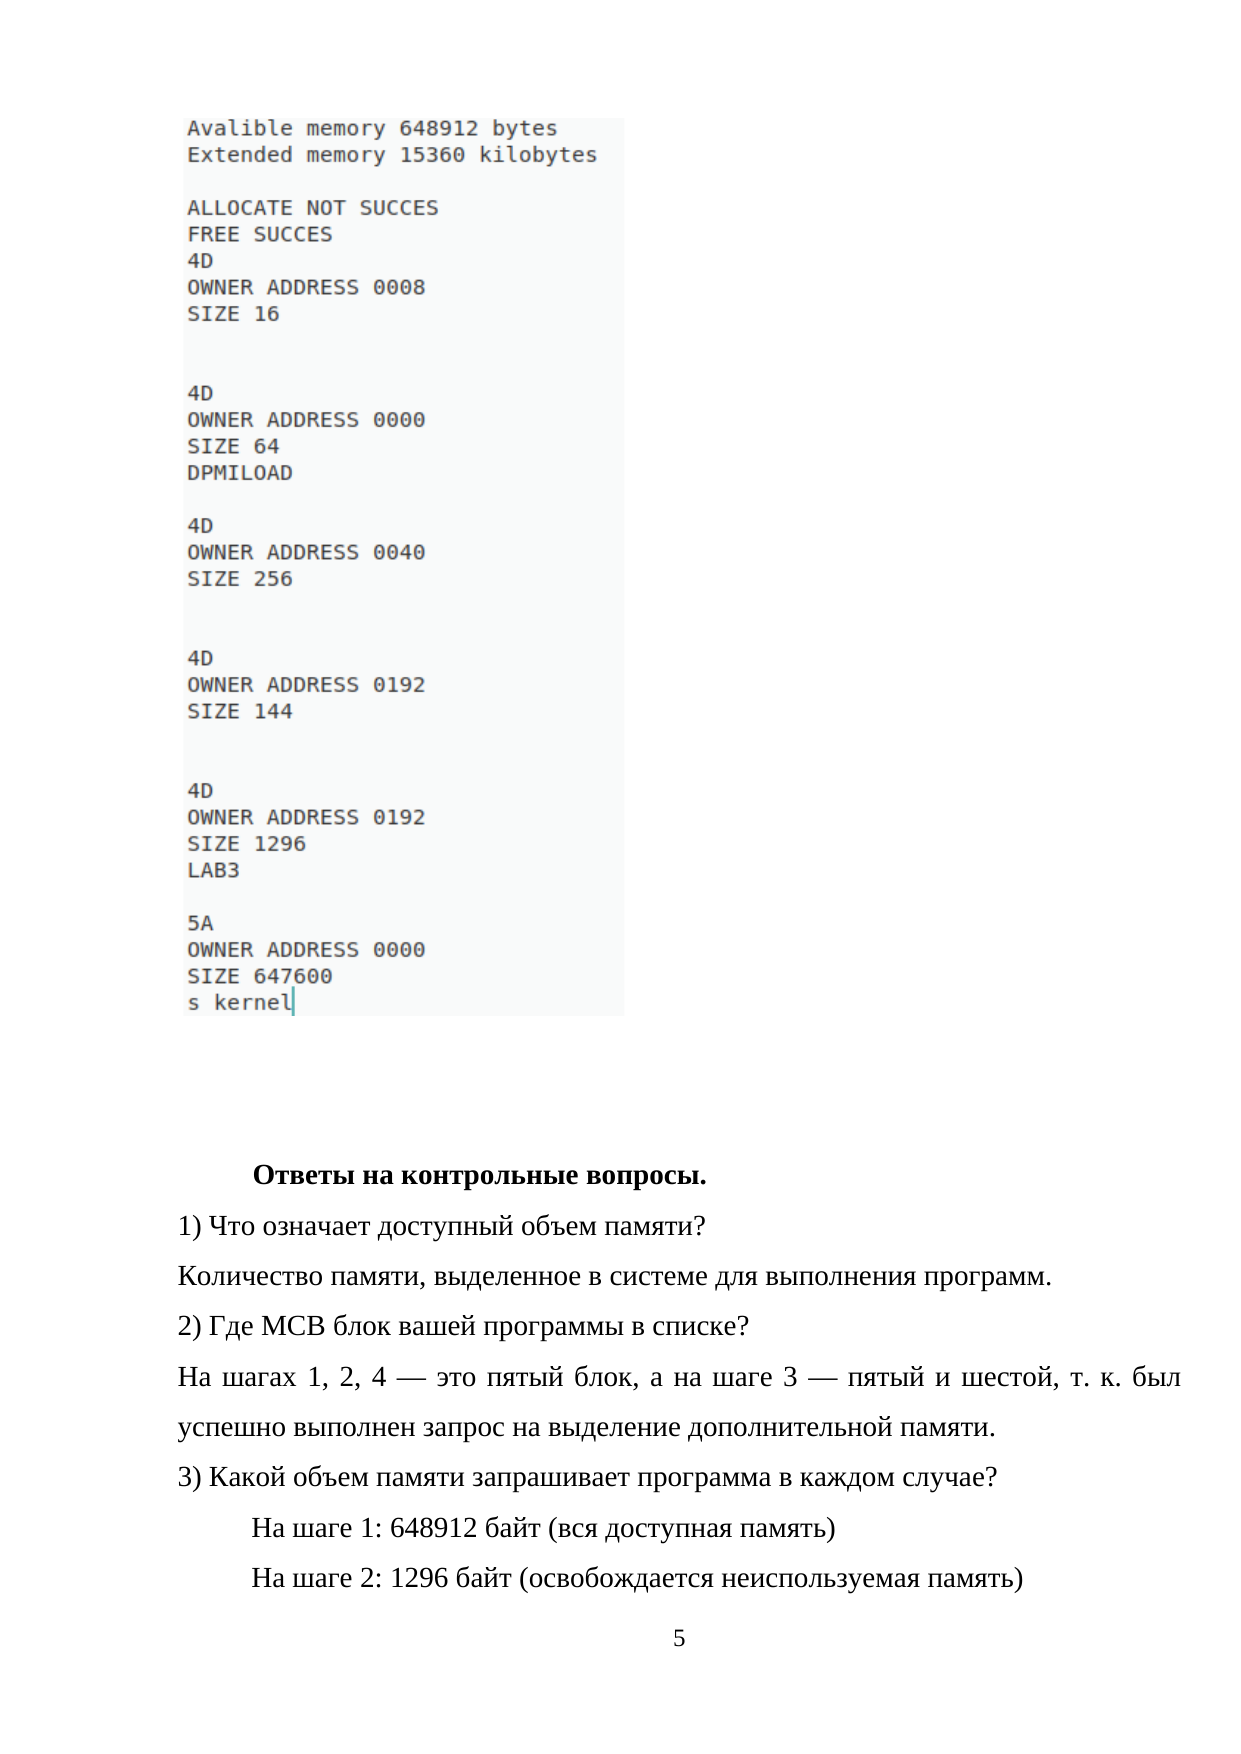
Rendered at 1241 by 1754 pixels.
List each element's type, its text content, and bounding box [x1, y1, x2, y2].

text Количество памяти, выделенное в системе для выполнения программ. [177, 1258, 1181, 1292]
text На шаге 2: 1296 байт (освобождается неиспользуемая память) [177, 1560, 1181, 1593]
text 1) Что означает доступный объем памяти? [177, 1208, 1181, 1241]
text На шагах 1, 2, 4 — это пятый блок, а на шаге 3 — пятый и шестой, т. к. был успешно выполнен запрос на выделение дополнительной памяти. [177, 1359, 1181, 1443]
text 3) Какой объем памяти запрашивает программа в каждом случае? [177, 1459, 1181, 1493]
list Ответы на контрольные вопросы. [215, 1157, 1181, 1191]
text На шаге 1: 648912 байт (вся доступная память) [177, 1510, 1181, 1543]
picture [183, 118, 625, 1016]
text 2) Где MCB блок вашей программы в списке? [177, 1308, 1181, 1342]
